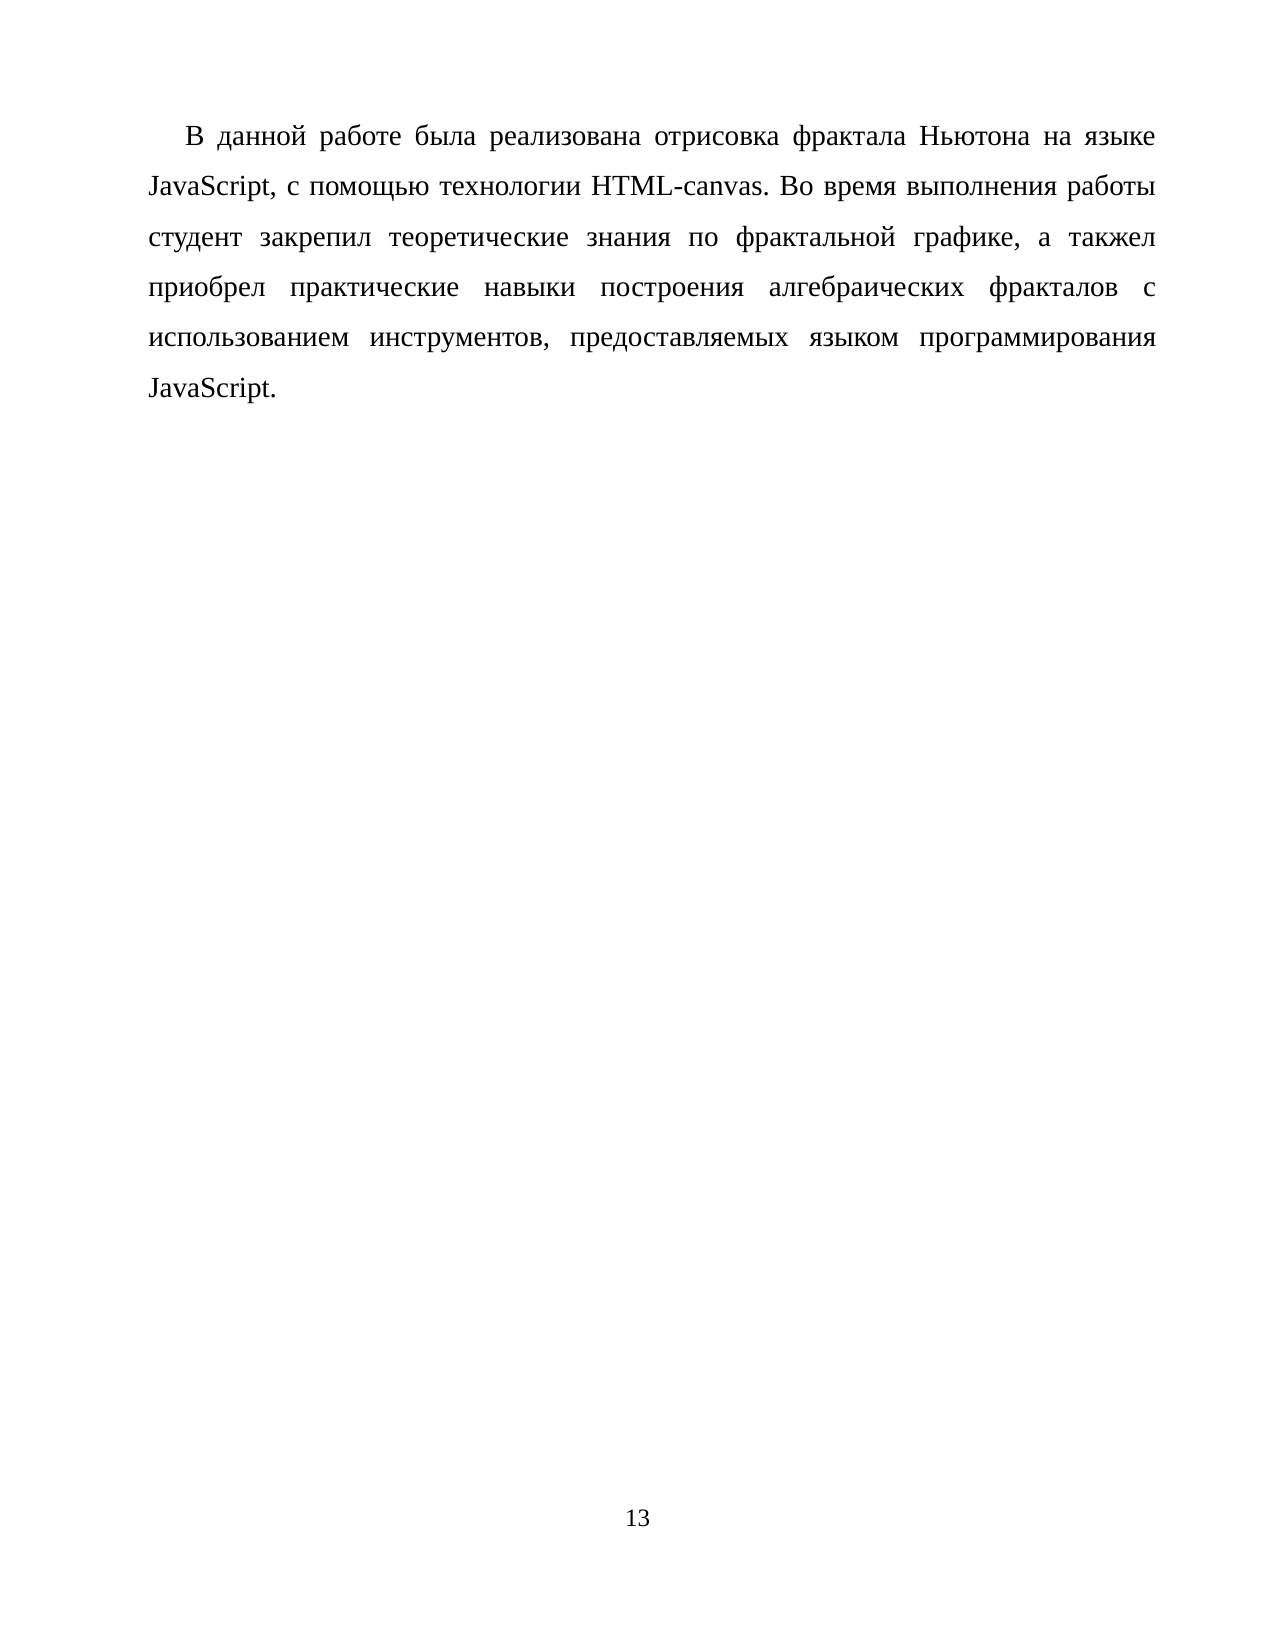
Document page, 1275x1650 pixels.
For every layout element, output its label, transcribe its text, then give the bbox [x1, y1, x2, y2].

text В данной работе была реализована отрисовка фрактала Ньютона на языке JavaScript, с помощью технологии HTML-canvas. Во время выполнения работы студент закрепил теоретические знания по фрактальной графике, а такжел приобрел практические навыки построения алгебраических фракталов с использованием инструментов, предоставляемых языком программирования JavaScript. [133, 118, 1157, 403]
